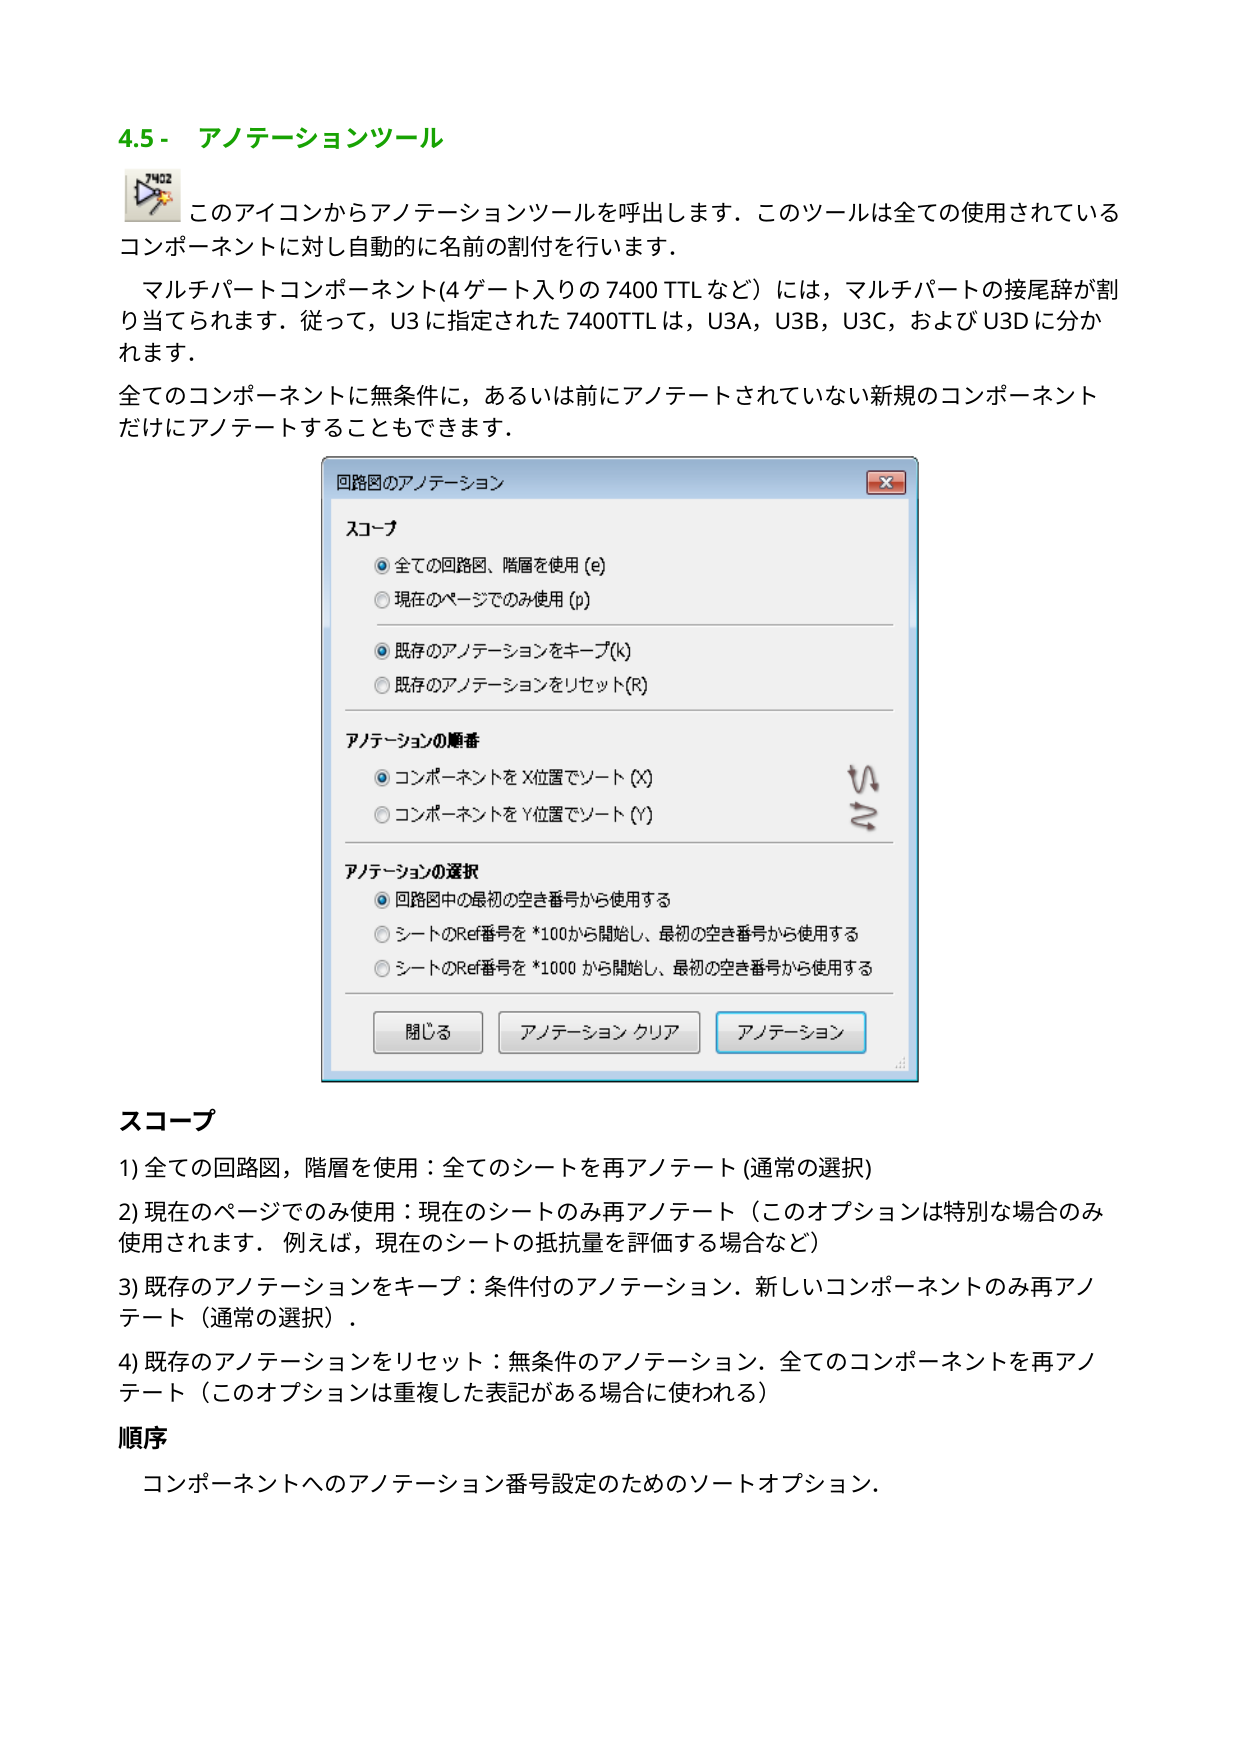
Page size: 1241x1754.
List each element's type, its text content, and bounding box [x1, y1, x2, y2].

subtitle アノテーションツール [118, 118, 1122, 154]
text 全てのコンポーネントに無条件に，あるいは前にアノテートされていない新規のコンポーネントだけにアノテートすることもできます． [118, 380, 1122, 443]
text 2) 現在のページでのみ使用：現在のシートのみ再アノテート（このオプションは特別な場合のみ使用されます． 例えば，現在のシートの抵抗量を評価する場合など） [118, 1196, 1122, 1258]
picture [124, 166, 181, 222]
text 3) 既存のアノテーションをキープ：条件付のアノテーション．新しいコンポーネントのみ再アノテート（通常の選択）． [118, 1271, 1122, 1333]
text コンポーネントへのアノテーション番号設定のためのソートオプション． [118, 1468, 1122, 1499]
text 順序 [118, 1421, 1122, 1455]
text マルチパートコンポーネント(4ゲート入りの7400 TTLなど）には，マルチパートの接尾辞が割り当てられます．従って，U3に指定された7400TTLは，U3A，U3B，U3C，およびU3Dに分かれます． [118, 274, 1122, 368]
text このアイコンからアノテーションツールを呼出します．このツールは全ての使用されているコンポーネントに対し自動的に名前の割付を行います． [118, 167, 1122, 262]
picture [321, 455, 919, 1084]
text 1) 全ての回路図，階層を使用：全てのシートを再アノテート (通常の選択) [118, 1150, 1122, 1183]
text スコープ [118, 1101, 1122, 1138]
text 4) 既存のアノテーションをリセット：無条件のアノテーション．全てのコンポーネントを再アノテート（このオプションは重複した表記がある場合に使われる） [118, 1346, 1122, 1408]
